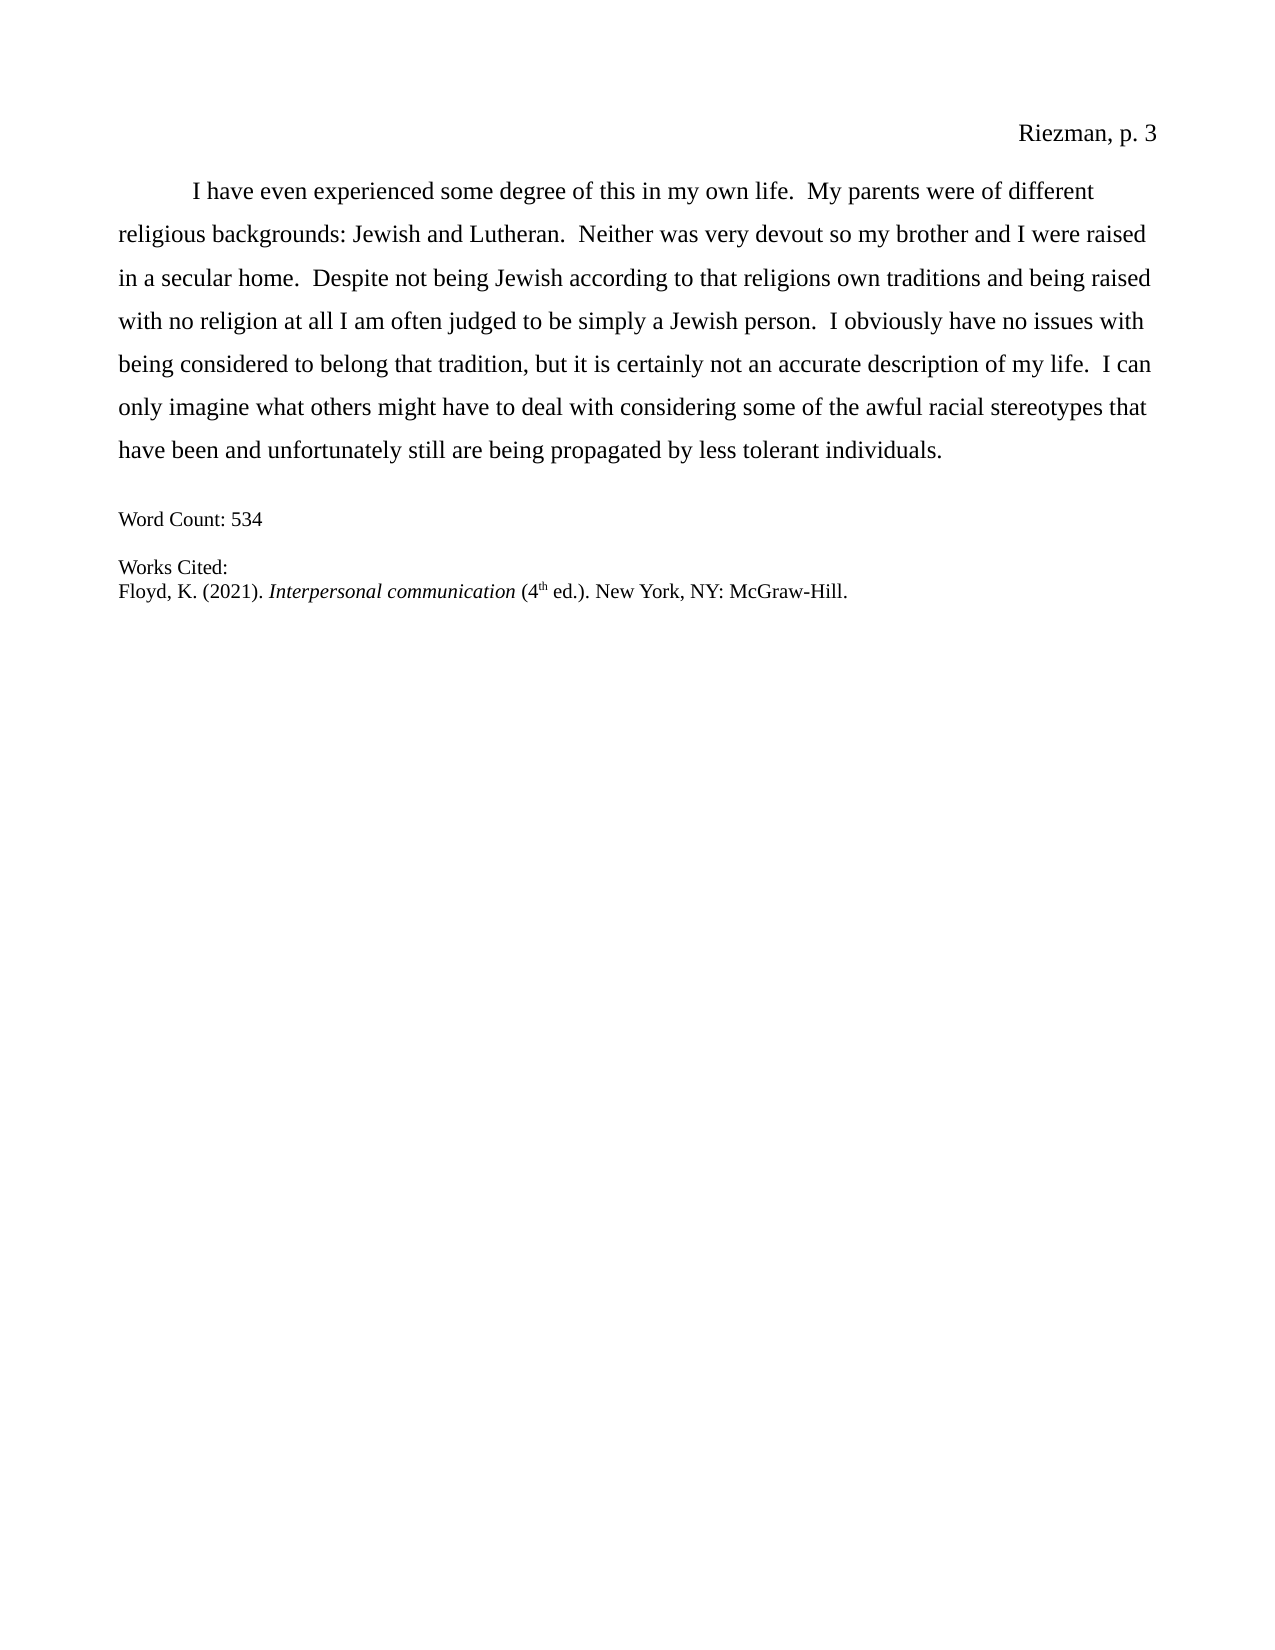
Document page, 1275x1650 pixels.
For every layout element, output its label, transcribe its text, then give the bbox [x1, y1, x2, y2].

text Word Count: 534 [118, 507, 1157, 531]
text Works Cited: [118, 555, 1157, 579]
text Floyd, K. (2021). Interpersonal communication (4th ed.). New York, NY: McGraw-Hill. [118, 579, 1157, 603]
text I have even experienced some degree of this in my own life. My parents were of different religious backgrounds: Jewish and Lutheran. Neither was very devout so my brother and I were raised in a secular home. Despite not being Jewish according to that religions own traditions and being raised with no religion at all I am often judged to be simply a Jewish person. I obviously have no issues with being considered to belong that tradition, but it is certainly not an accurate description of my life. I can only imagine what others might have to deal with considering some of the awful racial stereotypes that have been and unfortunately still are being propagated by less tolerant individuals. [118, 176, 1157, 464]
